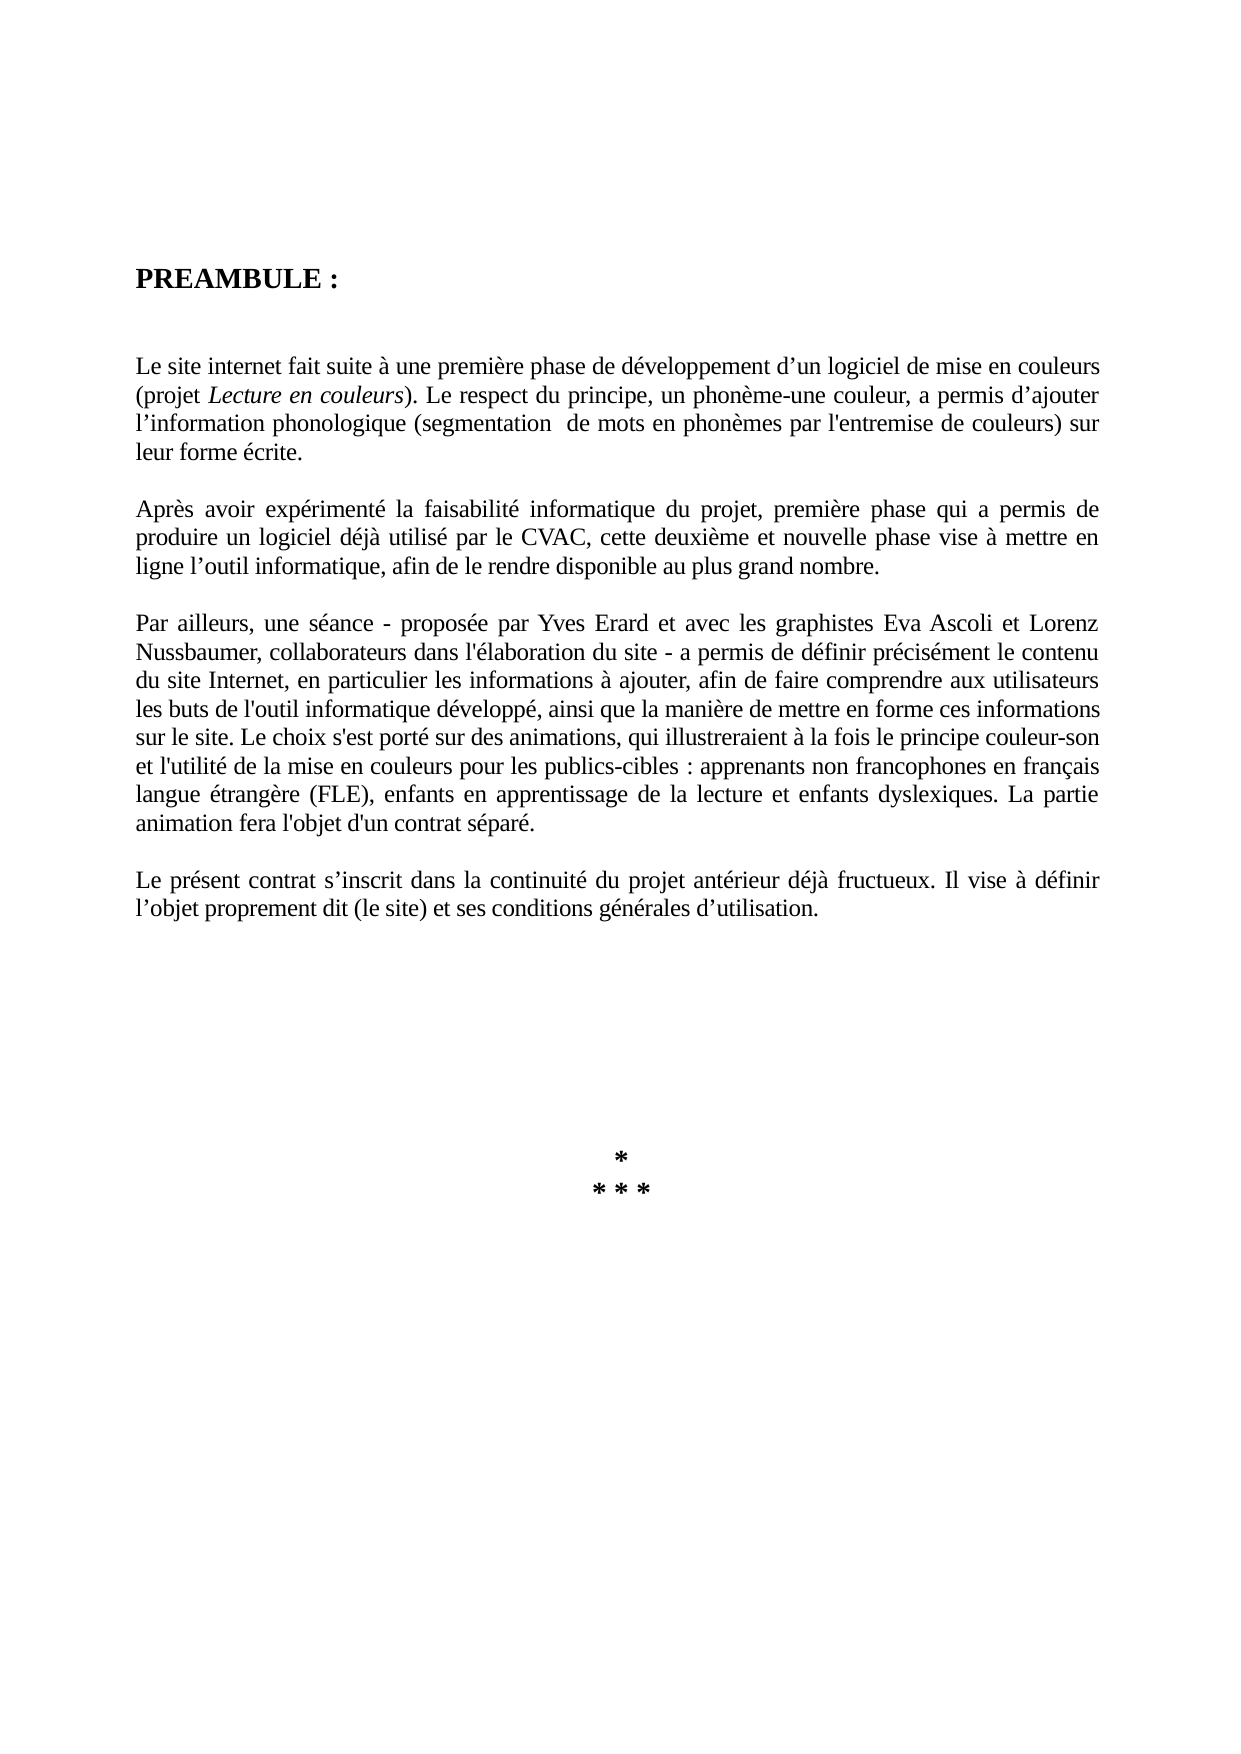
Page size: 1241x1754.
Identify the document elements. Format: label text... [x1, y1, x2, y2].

text Le site internet fait suite à une première phase de développement d’un logiciel de mise en couleurs (projet Lecture en couleurs). Le respect du principe, un phonème-une couleur, a permis d’ajouter l’information phonologique (segmentation de mots en phonèmes par l'entremise de couleurs) sur leur forme écrite. [135, 352, 1100, 466]
text Par ailleurs, une séance - proposée par Yves Erard et avec les graphistes Eva Ascoli et Lorenz Nussbaumer, collaborateurs dans l'élaboration du site - a permis de définir précisément le contenu du site Internet, en particulier les informations à ajouter, afin de faire comprendre aux utilisateurs les buts de l'outil informatique développé, ainsi que la manière de mettre en forme ces informations sur le site. Le choix s'est porté sur des animations, qui illustreraient à la fois le principe couleur-son et l'utilité de la mise en couleurs pour les publics-cibles : apprenants non francophones en français langue étrangère (FLE), enfants en apprentissage de la lecture et enfants dyslexiques. La partie animation fera l'objet d'un contrat séparé. [135, 609, 1100, 837]
text Le présent contrat s’inscrit dans la continuité du projet antérieur déjà fructueux. Il vise à définir l’objet proprement dit (le site) et ses conditions générales d’utilisation. [135, 866, 1100, 923]
text * [135, 1143, 1107, 1176]
text PREAMBULE : [135, 261, 358, 295]
text Après avoir expérimenté la faisabilité informatique du projet, première phase qui a permis de produire un logiciel déjà utilisé par le CVAC, cette deuxième et nouvelle phase vise à mettre en ligne l’outil informatique, afin de le rendre disponible au plus grand nombre. [135, 494, 1100, 580]
text * * * [135, 1176, 1107, 1209]
